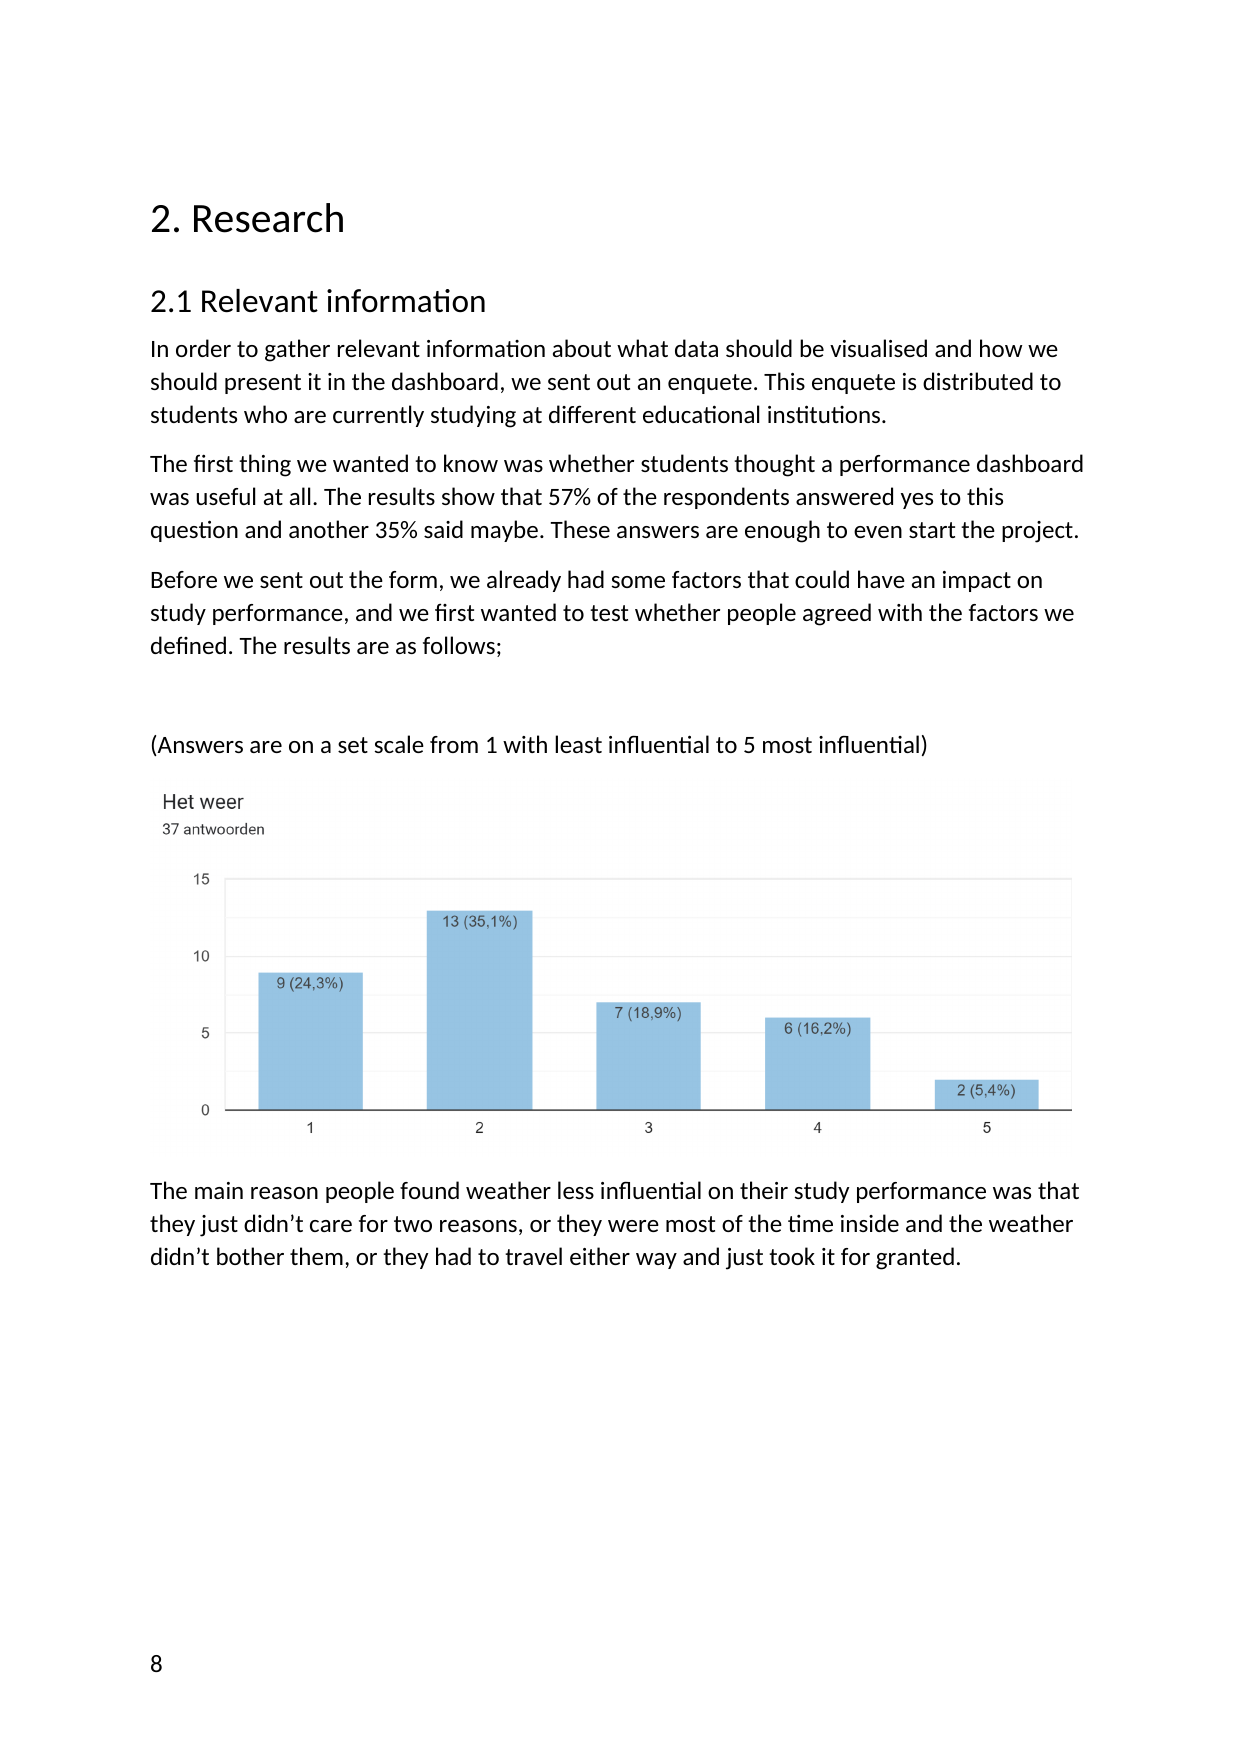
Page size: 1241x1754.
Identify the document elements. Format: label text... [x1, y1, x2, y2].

text Before we sent out the form, we already had some factors that could have an impact on study performance, and we first wanted to test whether people agreed with the factors we defined. The results are as follows; [150, 564, 1090, 660]
text The main reason people found weather less influential on their study performance was that they just didn’t care for two reasons, or they were most of the time inside and the weather didn’t bother them, or they had to travel either way and just took it for granted. [150, 1175, 1090, 1272]
text The first thing we wanted to know was whether students thought a performance dashboard was useful at all. The results show that 57% of the respondents answered yes to this question and another 35% said maybe. These answers are enough to even start the project. [150, 449, 1090, 545]
text In order to gather relevant information about what data should be visualised and how we should present it in the dashboard, we sent out an enquete. This enquete is distributed to students who are currently studying at different educational institutions. [150, 333, 1090, 429]
picture [150, 778, 1072, 1157]
subtitle 2. Research [150, 192, 1090, 242]
text (Answers are on a set scale from 1 with least influential to 5 most influential) [150, 729, 1090, 759]
subtitle 2.1 Relevant information [150, 280, 1090, 321]
